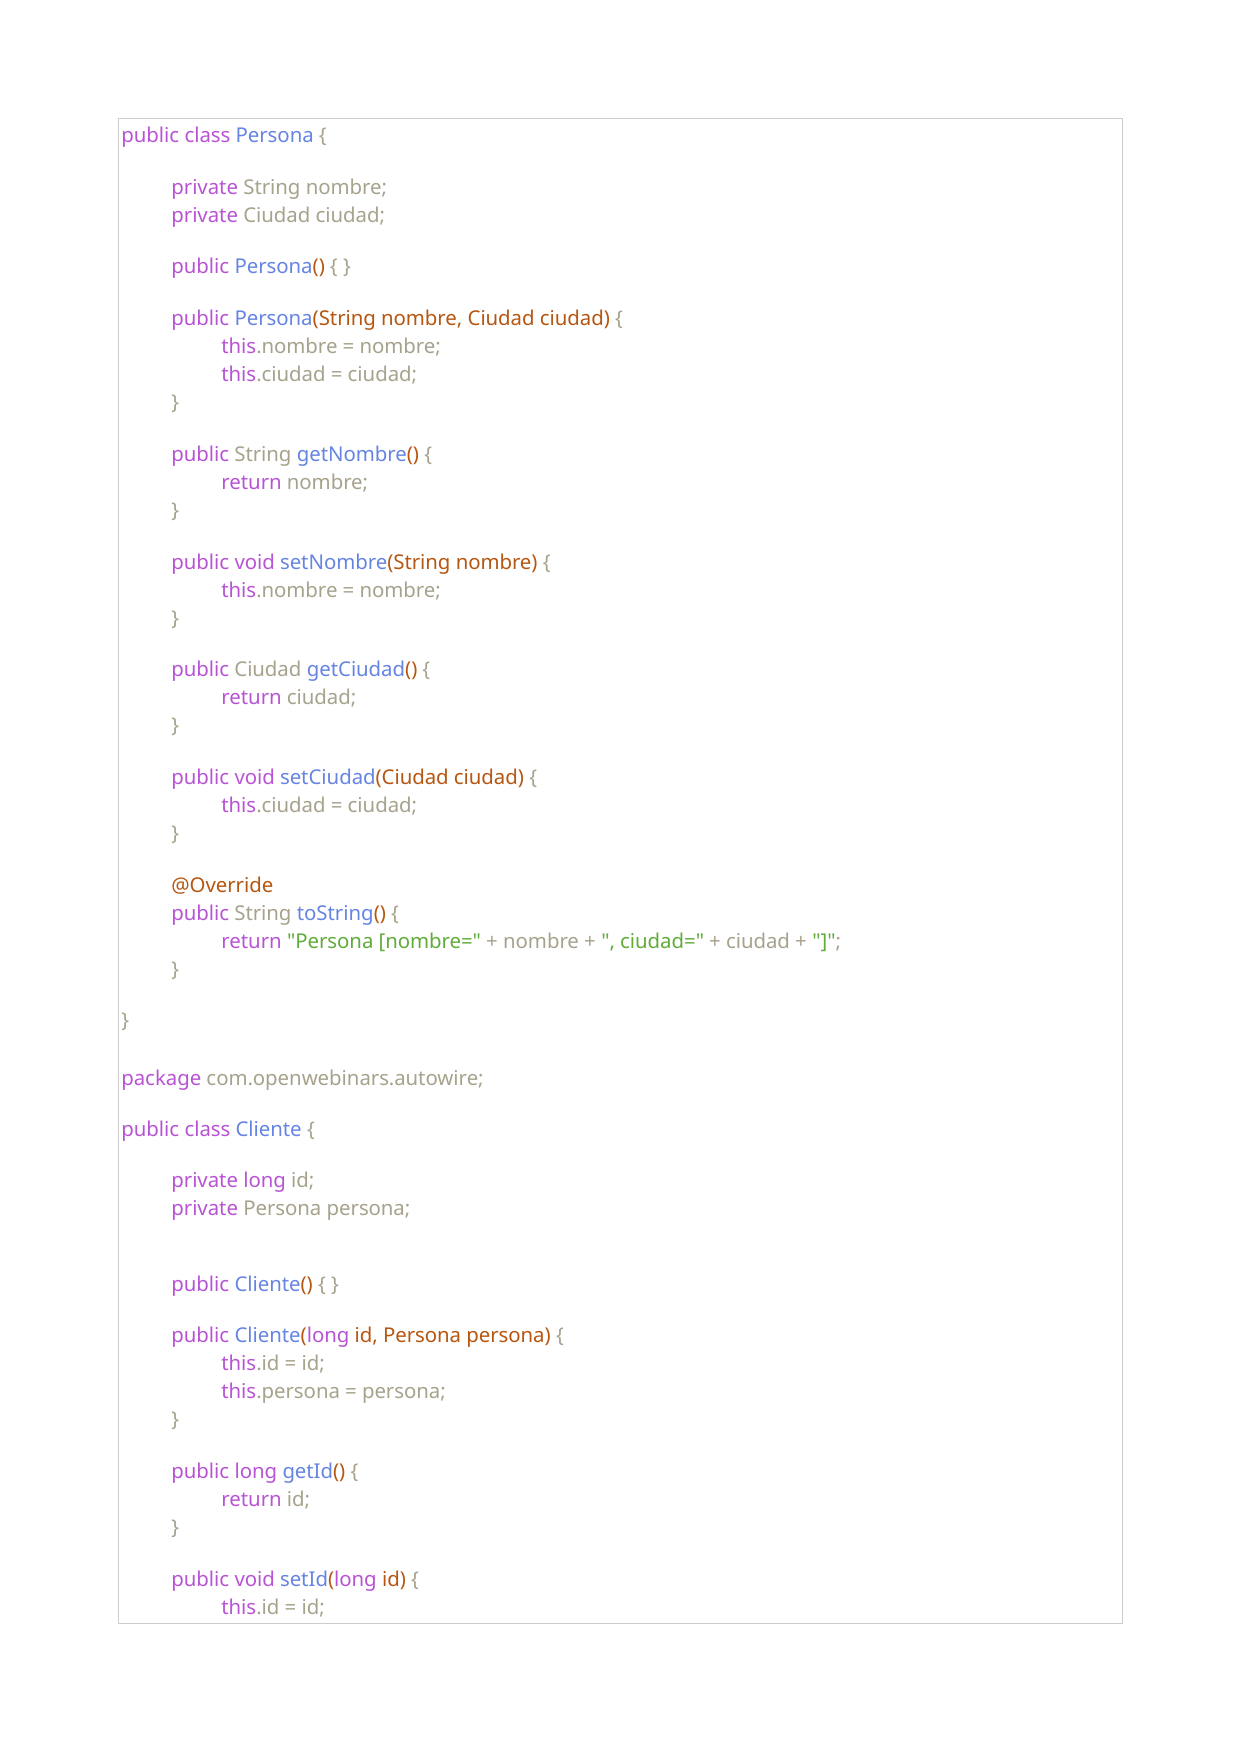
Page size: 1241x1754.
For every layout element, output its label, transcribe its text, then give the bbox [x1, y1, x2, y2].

text public Persona() { } [119, 249, 1122, 280]
text public String getNombre() { [119, 437, 1122, 464]
text } [119, 1402, 1122, 1433]
text } [119, 816, 1122, 847]
text public void setId(long id) { [119, 1561, 1122, 1589]
text return ciudad; [119, 680, 1122, 708]
text this.persona = persona; [119, 1374, 1122, 1402]
text this.nombre = nombre; [119, 329, 1122, 357]
text } [119, 951, 1122, 982]
text public Ciudad getCiudad() { [119, 652, 1122, 680]
text public long getId() { [119, 1454, 1122, 1482]
text public Persona(String nombre, Ciudad ciudad) { [119, 301, 1122, 329]
text this.id = id; [119, 1346, 1122, 1374]
text public class Cliente { [119, 1112, 1122, 1142]
text return "Persona [nombre=" + nombre + ", ciudad=" + ciudad + "]"; [119, 923, 1122, 951]
text } [119, 600, 1122, 631]
text private Ciudad ciudad; [119, 197, 1122, 228]
text public String toString() { [119, 895, 1122, 923]
text public Cliente(long id, Persona persona) { [119, 1318, 1122, 1346]
text public Cliente() { } [119, 1266, 1122, 1297]
text public void setCiudad(Ciudad ciudad) { [119, 760, 1122, 788]
text return id; [119, 1482, 1122, 1510]
text this.nombre = nombre; [119, 572, 1122, 600]
text public class Persona { [119, 119, 1122, 149]
text } [119, 708, 1122, 739]
text @Override [119, 867, 1122, 895]
text } [119, 1003, 1122, 1034]
text } [119, 385, 1122, 416]
text } [119, 1510, 1122, 1541]
text private long id; [119, 1163, 1122, 1191]
text this.id = id; [119, 1589, 1122, 1623]
text return nombre; [119, 464, 1122, 493]
text this.ciudad = ciudad; [119, 788, 1122, 816]
text this.ciudad = ciudad; [119, 357, 1122, 385]
text private String nombre; [119, 169, 1122, 197]
text private Persona persona; [119, 1191, 1122, 1222]
text } [119, 493, 1122, 524]
text public void setNombre(String nombre) { [119, 544, 1122, 572]
text package com.openwebinars.autowire; [119, 1060, 1122, 1091]
